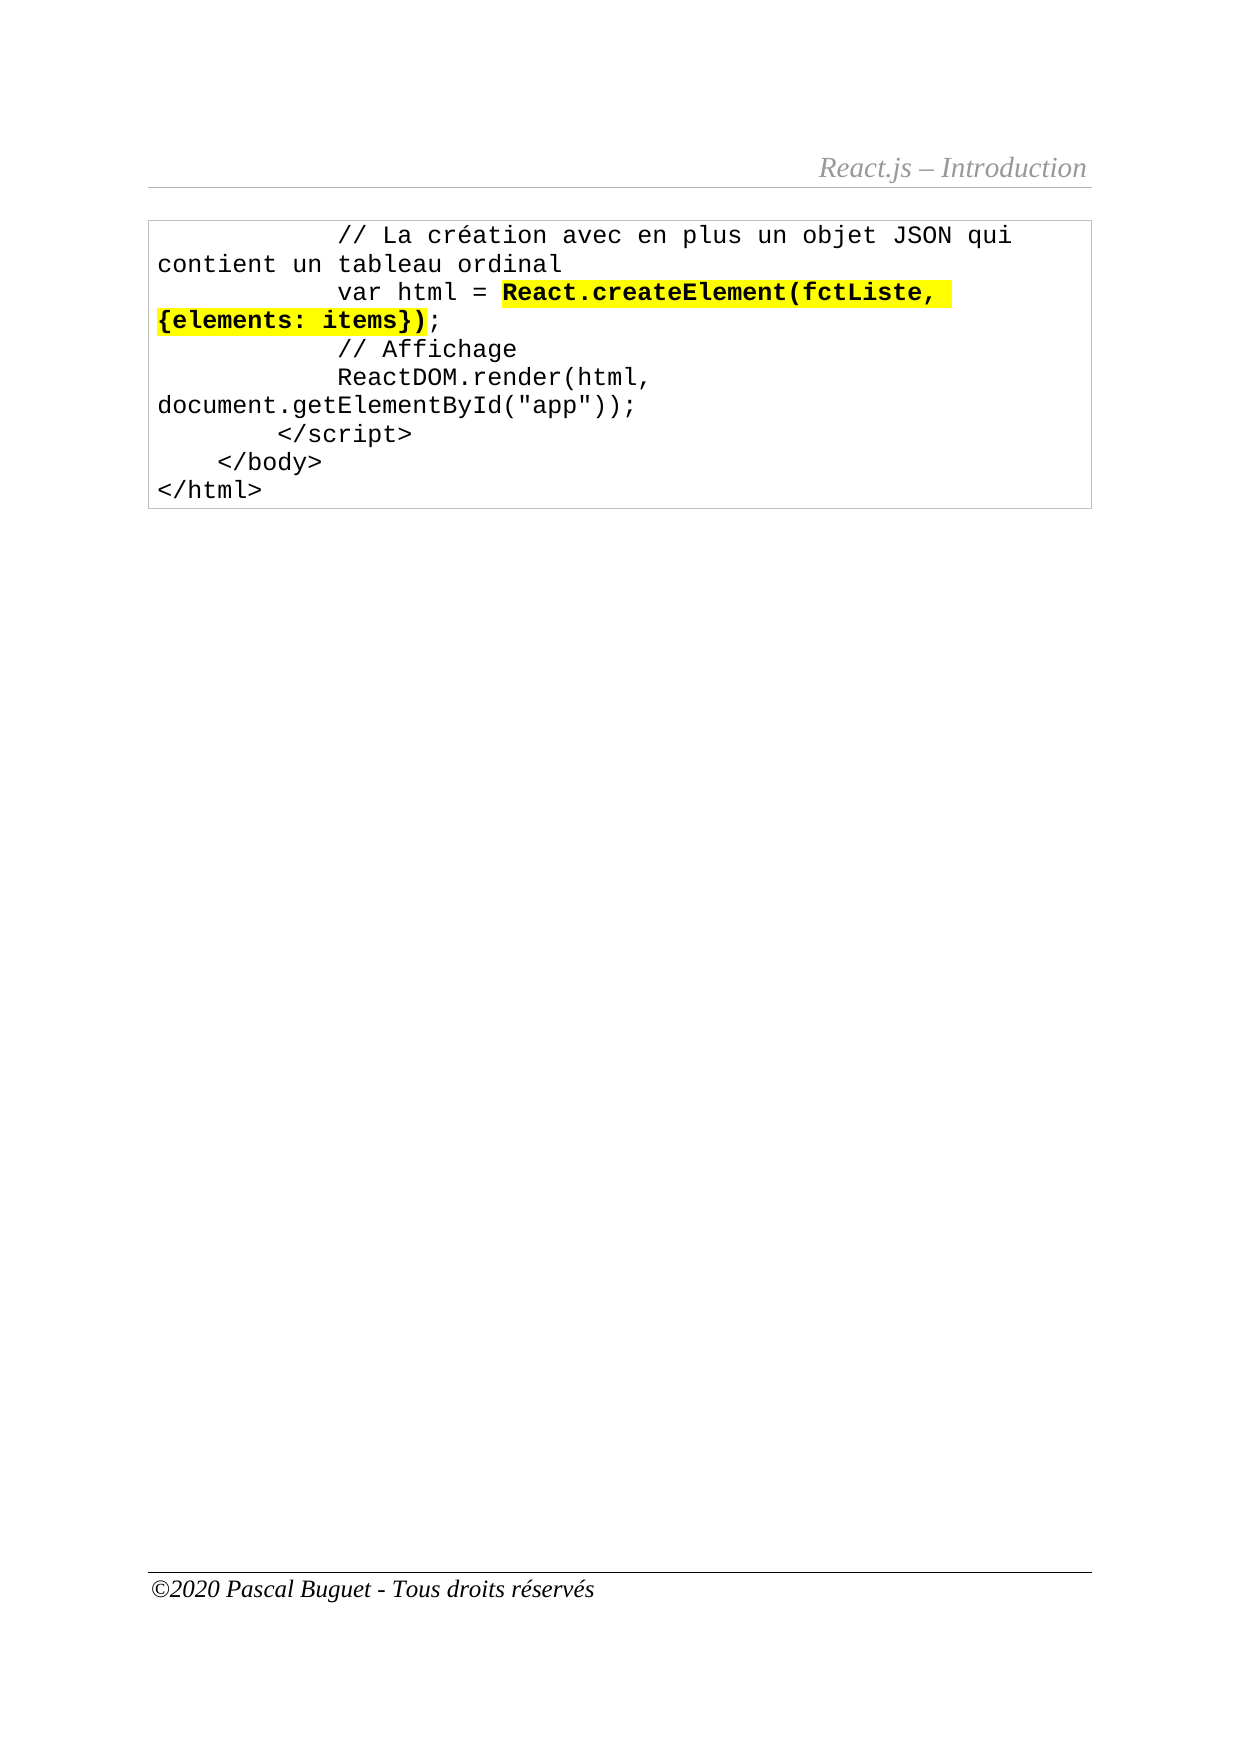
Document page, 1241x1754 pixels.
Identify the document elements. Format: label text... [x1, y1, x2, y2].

text ReactDOM.render(html, document.getElementById("app")); [149, 361, 1091, 418]
text // La création avec en plus un objet JSON qui contient un tableau ordinal [149, 221, 1091, 276]
text </body> [149, 446, 1091, 475]
text </html> [149, 475, 1091, 508]
text </script> [149, 418, 1091, 446]
text // Affichage [149, 333, 1091, 361]
text var html = React.createElement(fctListe, {elements: items}); [149, 276, 1091, 333]
